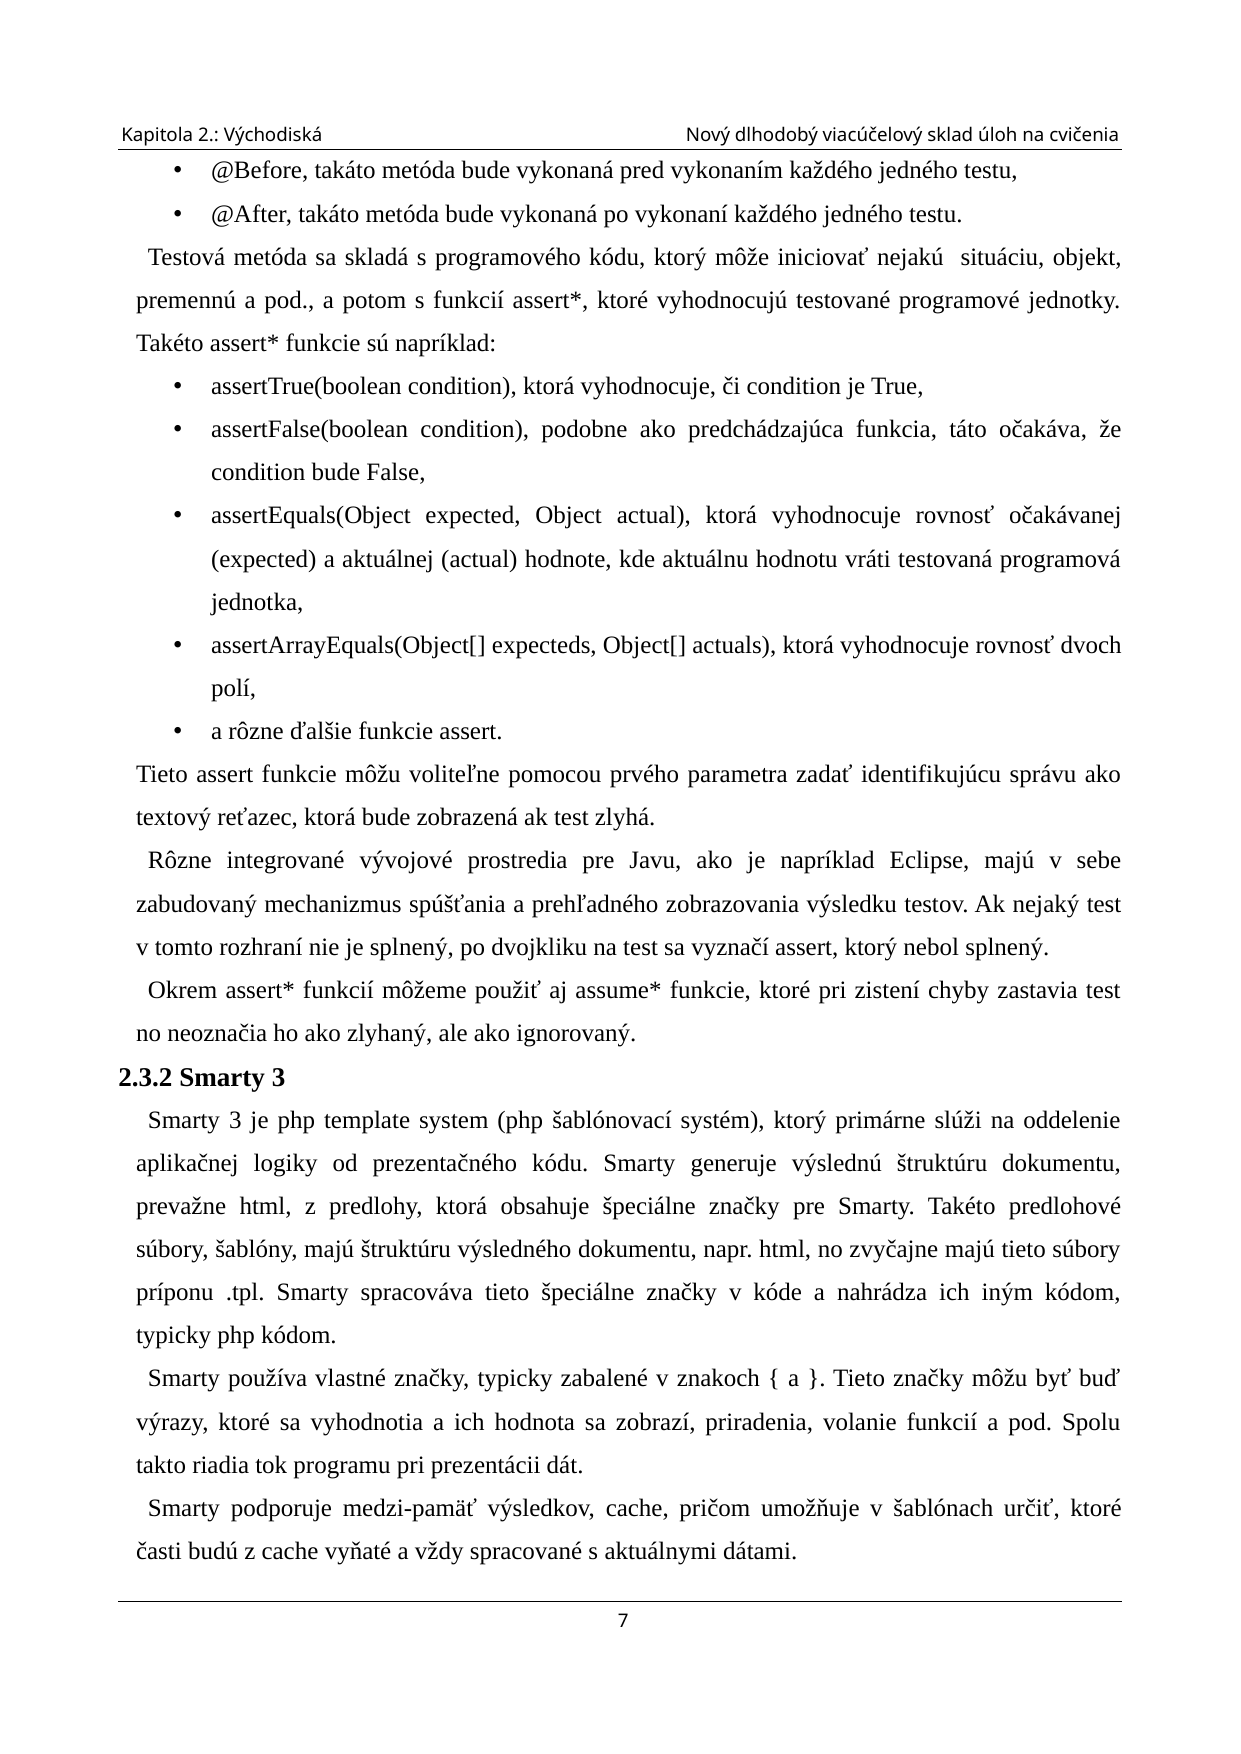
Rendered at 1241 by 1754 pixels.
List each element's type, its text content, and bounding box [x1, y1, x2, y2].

text Smarty 3 je php template system (php šablónovací systém), ktorý primárne slúži na oddelenie aplikačnej logiky od prezentačného kódu. Smarty generuje výslednú štruktúru dokumentu, prevažne html, z predlohy, ktorá obsahuje špeciálne značky pre Smarty. Takéto predlohové súbory, šablóny, majú štruktúru výsledného dokumentu, napr. html, no zvyčajne majú tieto súbory príponu .tpl. Smarty spracováva tieto špeciálne značky v kóde a nahrádza ich iným kódom, typicky php kódom. [136, 1105, 1122, 1349]
list Tieto assert funkcie môžu voliteľne pomocou prvého parametra zadať identifikujúcu správu ako textový reťazec, ktorá bude zobrazená ak test zlyhá. [136, 759, 1122, 831]
text Smarty podporuje medzi-pamäť výsledkov, cache, pričom umožňuje v šablónach určiť, ktoré časti budú z cache vyňaté a vždy spracované s aktuálnymi dátami. [136, 1493, 1122, 1565]
list assertTrue(boolean condition), ktorá vyhodnocuje, či condition je True, [173, 371, 1122, 400]
list @Before, takáto metóda bude vykonaná pred vykonaním každého jedného testu, [173, 156, 1122, 184]
text Testová metóda sa skladá s programového kódu, ktorý môže iniciovať nejakú situáciu, objekt, premennú a pod., a potom s funkcií assert*, ktoré vyhodnocujú testované programové jednotky. Takéto assert* funkcie sú napríklad: [136, 242, 1122, 357]
text Okrem assert* funkcií môžeme použiť aj assume* funkcie, ktoré pri zistení chyby zastavia test no neoznačia ho ako zlyhaný, ale ako ignorovaný. [136, 975, 1122, 1047]
list assertEquals(Object expected, Object actual), ktorá vyhodnocuje rovnosť očakávanej (expected) a aktuálnej (actual) hodnote, kde aktuálnu hodnotu vráti testovaná programová jednotka, [173, 501, 1122, 616]
list assertFalse(boolean condition), podobne ako predchádzajúca funkcia, táto očakáva, že condition bude False, [173, 414, 1122, 486]
list assertArrayEquals(Object[] expecteds, Object[] actuals), ktorá vyhodnocuje rovnosť dvoch polí, [173, 630, 1122, 702]
subtitle Smarty 3 [118, 1061, 1122, 1092]
list a rôzne ďalšie funkcie assert. [173, 716, 1122, 745]
text Rôzne integrované vývojové prostredia pre Javu, ako je napríklad Eclipse, majú v sebe zabudovaný mechanizmus spúšťania a prehľadného zobrazovania výsledku testov. Ak nejaký test v tomto rozhraní nie je splnený, po dvojkliku na test sa vyznačí assert, ktorý nebol splnený. [136, 846, 1122, 961]
text Smarty používa vlastné značky, typicky zabalené v znakoch { a }. Tieto značky môžu byť buď výrazy, ktoré sa vyhodnotia a ich hodnota sa zobrazí, priradenia, volanie funkcií a pod. Spolu takto riadia tok programu pri prezentácii dát. [136, 1363, 1122, 1478]
list @After, takáto metóda bude vykonaná po vykonaní každého jedného testu. [173, 199, 1122, 227]
